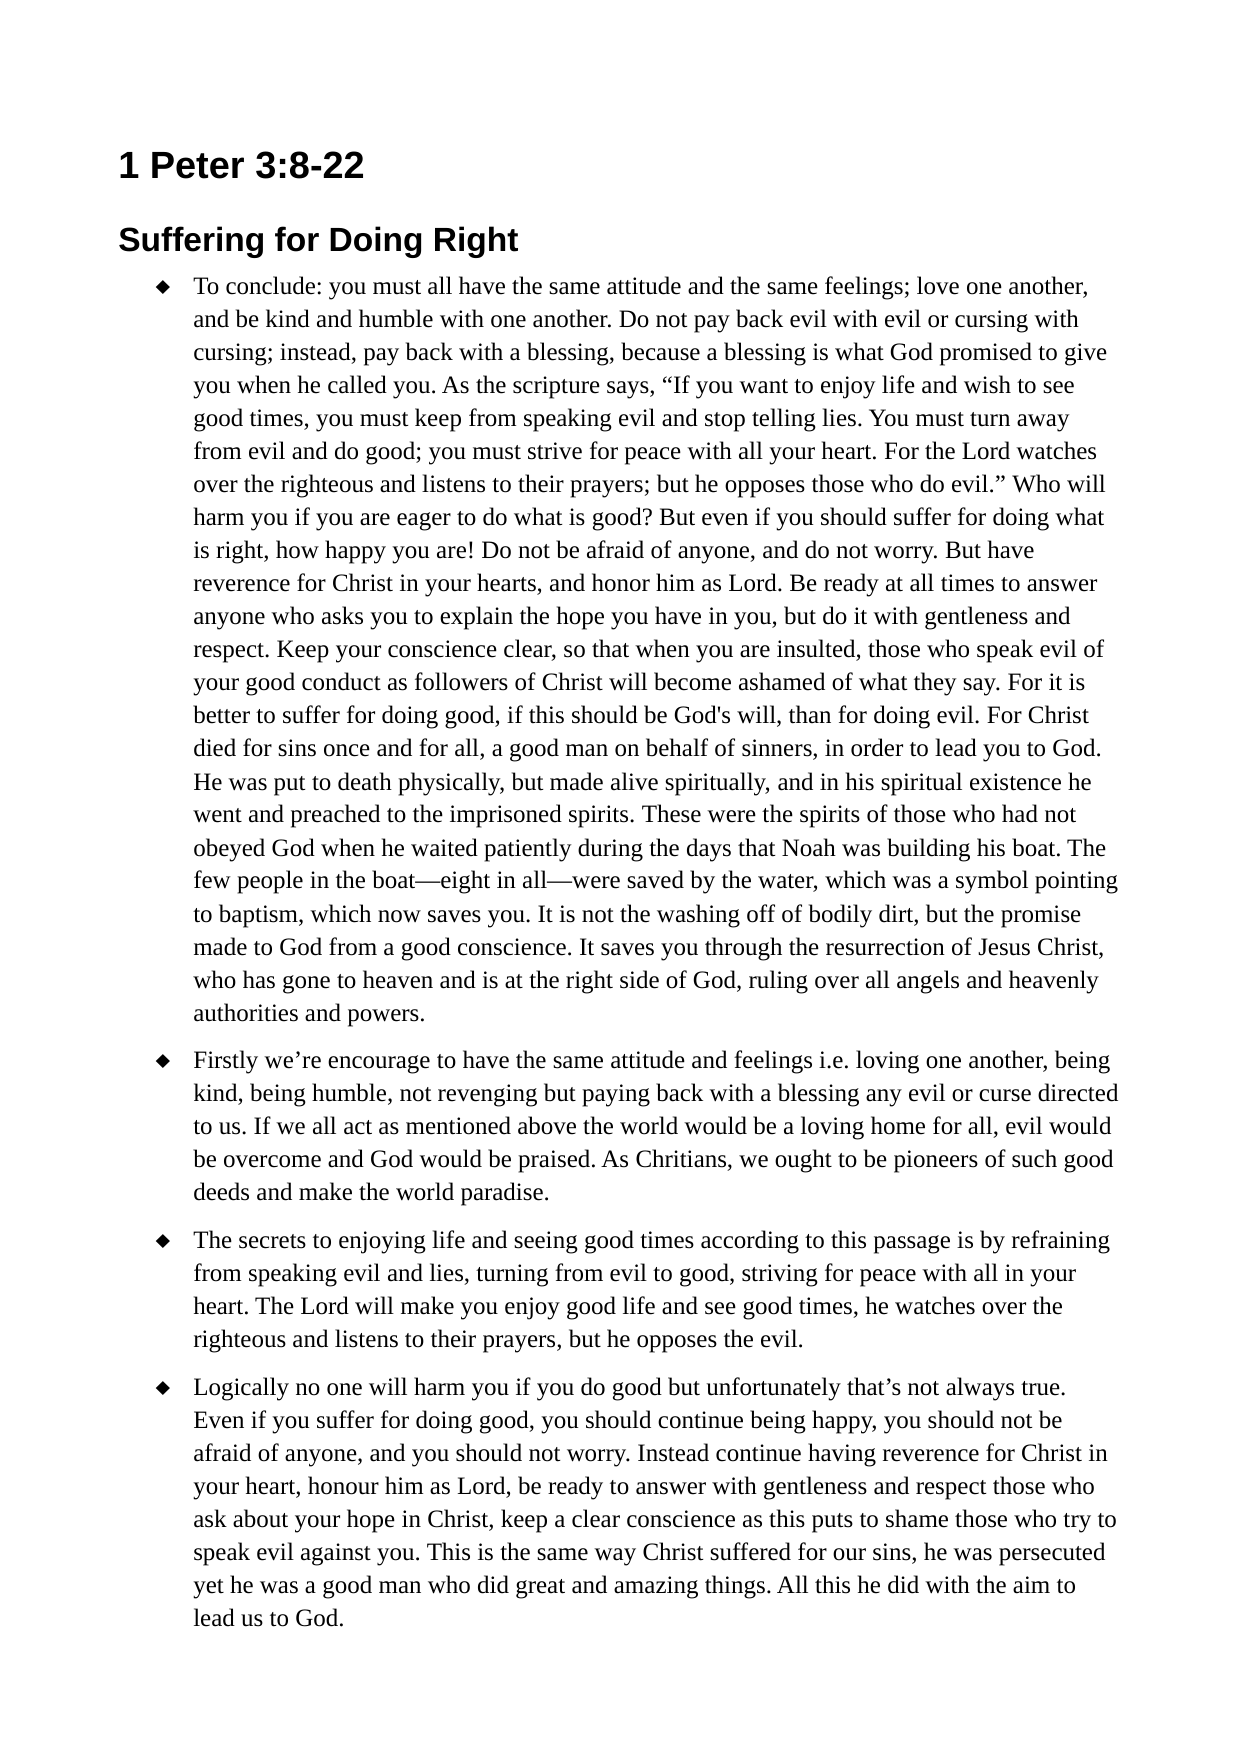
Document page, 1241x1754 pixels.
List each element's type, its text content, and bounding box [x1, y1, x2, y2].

list To conclude: you must all have the same attitude and the same feelings; love one another, and be kind and humble with one another. Do not pay back evil with evil or cursing with cursing; instead, pay back with a blessing, because a blessing is what God promised to give you when he called you. As the scripture says, “If you want to enjoy life and wish to see good times, you must keep from speaking evil and stop telling lies. You must turn away from evil and do good; you must strive for peace with all your heart. For the Lord watches over the righteous and listens to their prayers; but he opposes those who do evil.” Who will harm you if you are eager to do what is good? But even if you should suffer for doing what is right, how happy you are! Do not be afraid of anyone, and do not worry. But have reverence for Christ in your hearts, and honor him as Lord. Be ready at all times to answer anyone who asks you to explain the hope you have in you, but do it with gentleness and respect. Keep your conscience clear, so that when you are insulted, those who speak evil of your good conduct as followers of Christ will become ashamed of what they say. For it is better to suffer for doing good, if this should be God's will, than for doing evil. For Christ died for sins once and for all, a good man on behalf of sinners, in order to lead you to God. He was put to death physically, but made alive spiritually, and in his spiritual existence he went and preached to the imprisoned spirits. These were the spirits of those who had not obeyed God when he waited patiently during the days that Noah was building his boat. The few people in the boat—eight in all—were saved by the water, which was a symbol pointing to baptism, which now saves you. It is not the washing off of bodily dirt, but the promise made to God from a good conscience. It saves you through the resurrection of Jesus Christ, who has gone to heaven and is at the right side of God, ruling over all angels and heavenly authorities and powers. [156, 271, 1122, 1026]
list Logically no one will harm you if you do good but unfortunately that’s not always true. Even if you suffer for doing good, you should continue being happy, you should not be afraid of anyone, and you should not worry. Instead continue having reverence for Christ in your heart, honour him as Lord, be ready to answer with gentleness and respect those who ask about your hope in Christ, keep a clear conscience as this puts to shame those who try to speak evil against you. This is the same way Christ suffered for our sins, he was persecuted yet he was a good man who did great and amazing things. All this he did with the aim to lead us to God. [156, 1372, 1122, 1632]
list The secrets to enjoying life and seeing good times according to this passage is by refraining from speaking evil and lies, turning from evil to good, striving for peace with all in your heart. The Lord will make you enjoy good life and see good times, he watches over the righteous and listens to their prayers, but he opposes the evil. [156, 1225, 1122, 1353]
subtitle Suffering for Doing Right [118, 220, 1122, 259]
subtitle 1 Peter 3:8-22 [118, 143, 1122, 187]
list Firstly we’re encourage to have the same attitude and feelings i.e. loving one another, being kind, being humble, not revenging but paying back with a blessing any evil or curse directed to us. If we all act as mentioned above the world would be a loving home for all, evil would be overcome and God would be praised. As Chritians, we ought to be pioneers of such good deeds and make the world paradise. [156, 1045, 1122, 1206]
